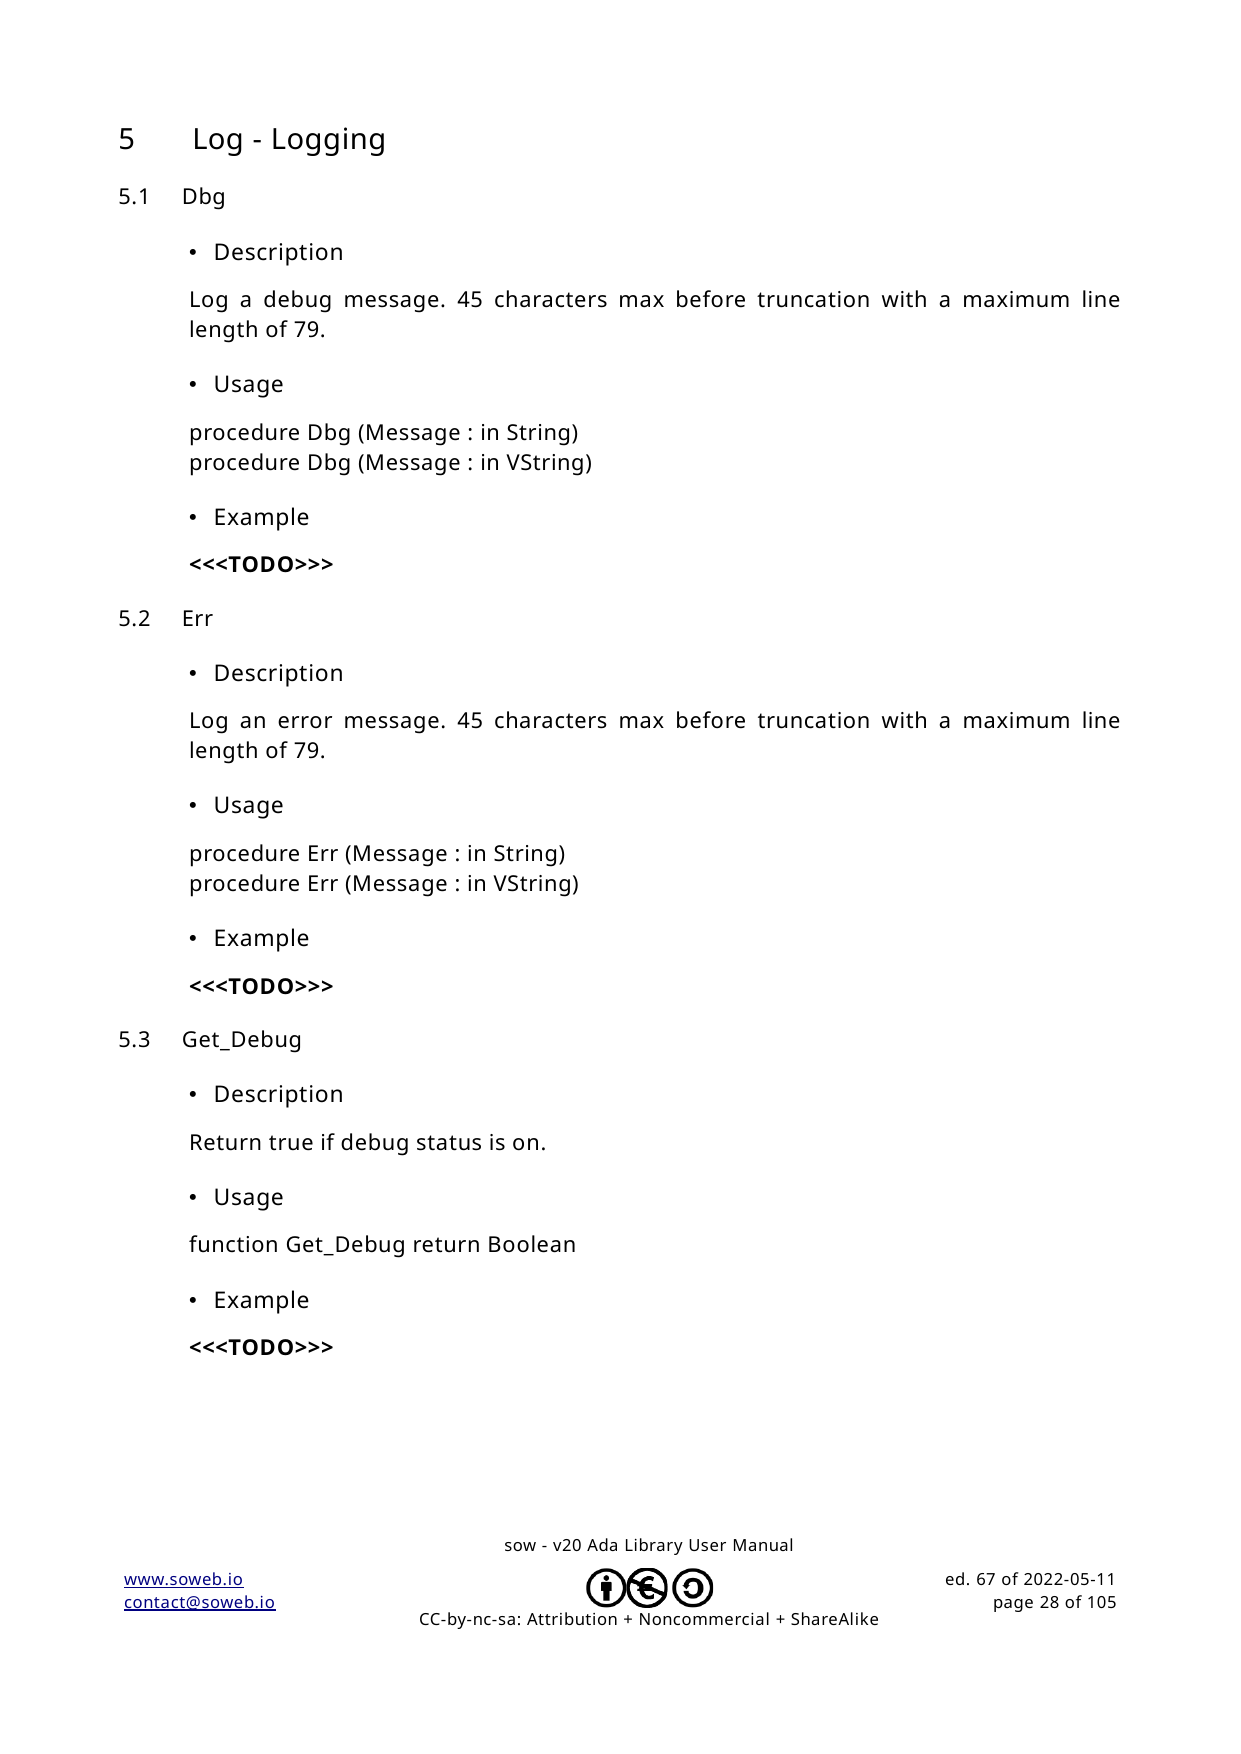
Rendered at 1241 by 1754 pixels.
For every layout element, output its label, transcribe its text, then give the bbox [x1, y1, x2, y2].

subtitle Description [189, 235, 1122, 266]
subtitle Description [189, 1078, 1122, 1109]
text procedure Dbg (Message : in VString) [189, 446, 1122, 476]
subtitle Usage [189, 789, 1122, 820]
text procedure Dbg (Message : in String) [189, 416, 1122, 446]
subtitle Dbg [118, 181, 1122, 211]
text <<<TODO>>> [189, 549, 1122, 579]
text Return true if debug status is on. [189, 1127, 1122, 1157]
text Log a debug message. 45 characters max before truncation with a maximum line length of 79. [189, 284, 1122, 344]
text procedure Err (Message : in VString) [189, 868, 1122, 898]
subtitle Usage [189, 1180, 1122, 1212]
subtitle Err [118, 603, 1122, 633]
text <<<TODO>>> [189, 1332, 1122, 1362]
subtitle Example [189, 1283, 1122, 1314]
subtitle Get_Debug [118, 1024, 1122, 1054]
subtitle Example [189, 922, 1122, 953]
text function Get_Debug return Boolean [189, 1229, 1122, 1259]
text procedure Err (Message : in String) [189, 838, 1122, 868]
subtitle Example [189, 500, 1122, 531]
text Log an error message. 45 characters max before truncation with a maximum line length of 79. [189, 705, 1122, 765]
subtitle Description [189, 656, 1122, 688]
text <<<TODO>>> [189, 971, 1122, 1001]
picture [672, 1568, 714, 1608]
subtitle Usage [189, 367, 1122, 399]
subtitle Log - Logging [118, 118, 1122, 158]
picture [585, 1568, 668, 1608]
